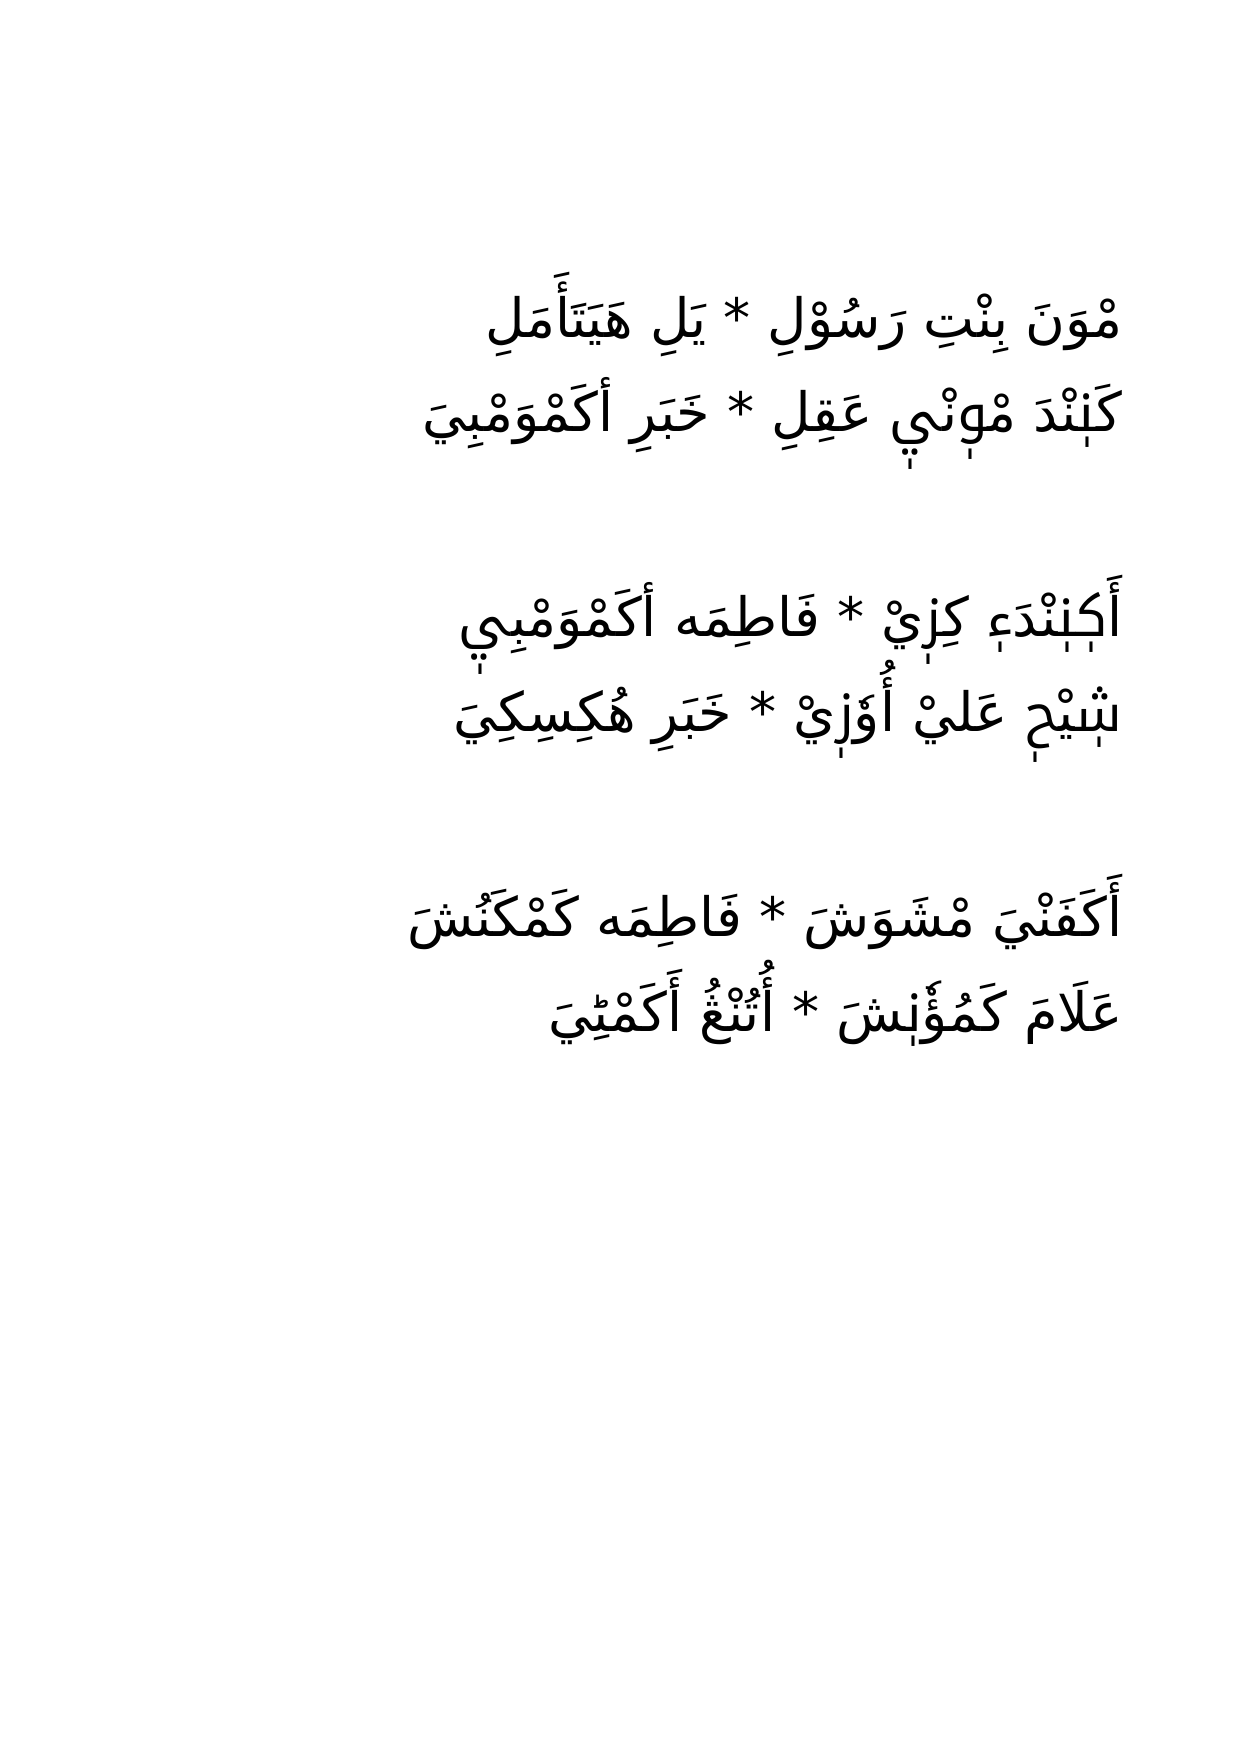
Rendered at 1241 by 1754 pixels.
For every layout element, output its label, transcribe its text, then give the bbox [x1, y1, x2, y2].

text شٖيْحٖ عَليْ أُوٗزٖيْ * خَبَرِ هُكِسِكِيَ [118, 681, 1122, 744]
text أَكٖنٖنْدَءٖ كِزٖيْ * فَاطِمَه أكَمْوَمْبِيٖ [118, 587, 1122, 649]
text مْوَنَ بِنْتِ رَسُوْلِ * يَلِ هَيَتَأَمَلِ [118, 287, 1122, 350]
text عَلَامَ كَمُؤٗنٖشَ * أُتُنْڠُ أَكَمْٹِيَ [118, 981, 1122, 1044]
text أَكَفَنْيَ مْشَوَشَ * فَاطِمَه كَمْكَنُشَ [118, 886, 1122, 949]
text كَنٖنْدَ مْوٖنْيٖ عَقِلِ * خَبَرِ أكَمْوَمْبِيَ [118, 381, 1122, 444]
